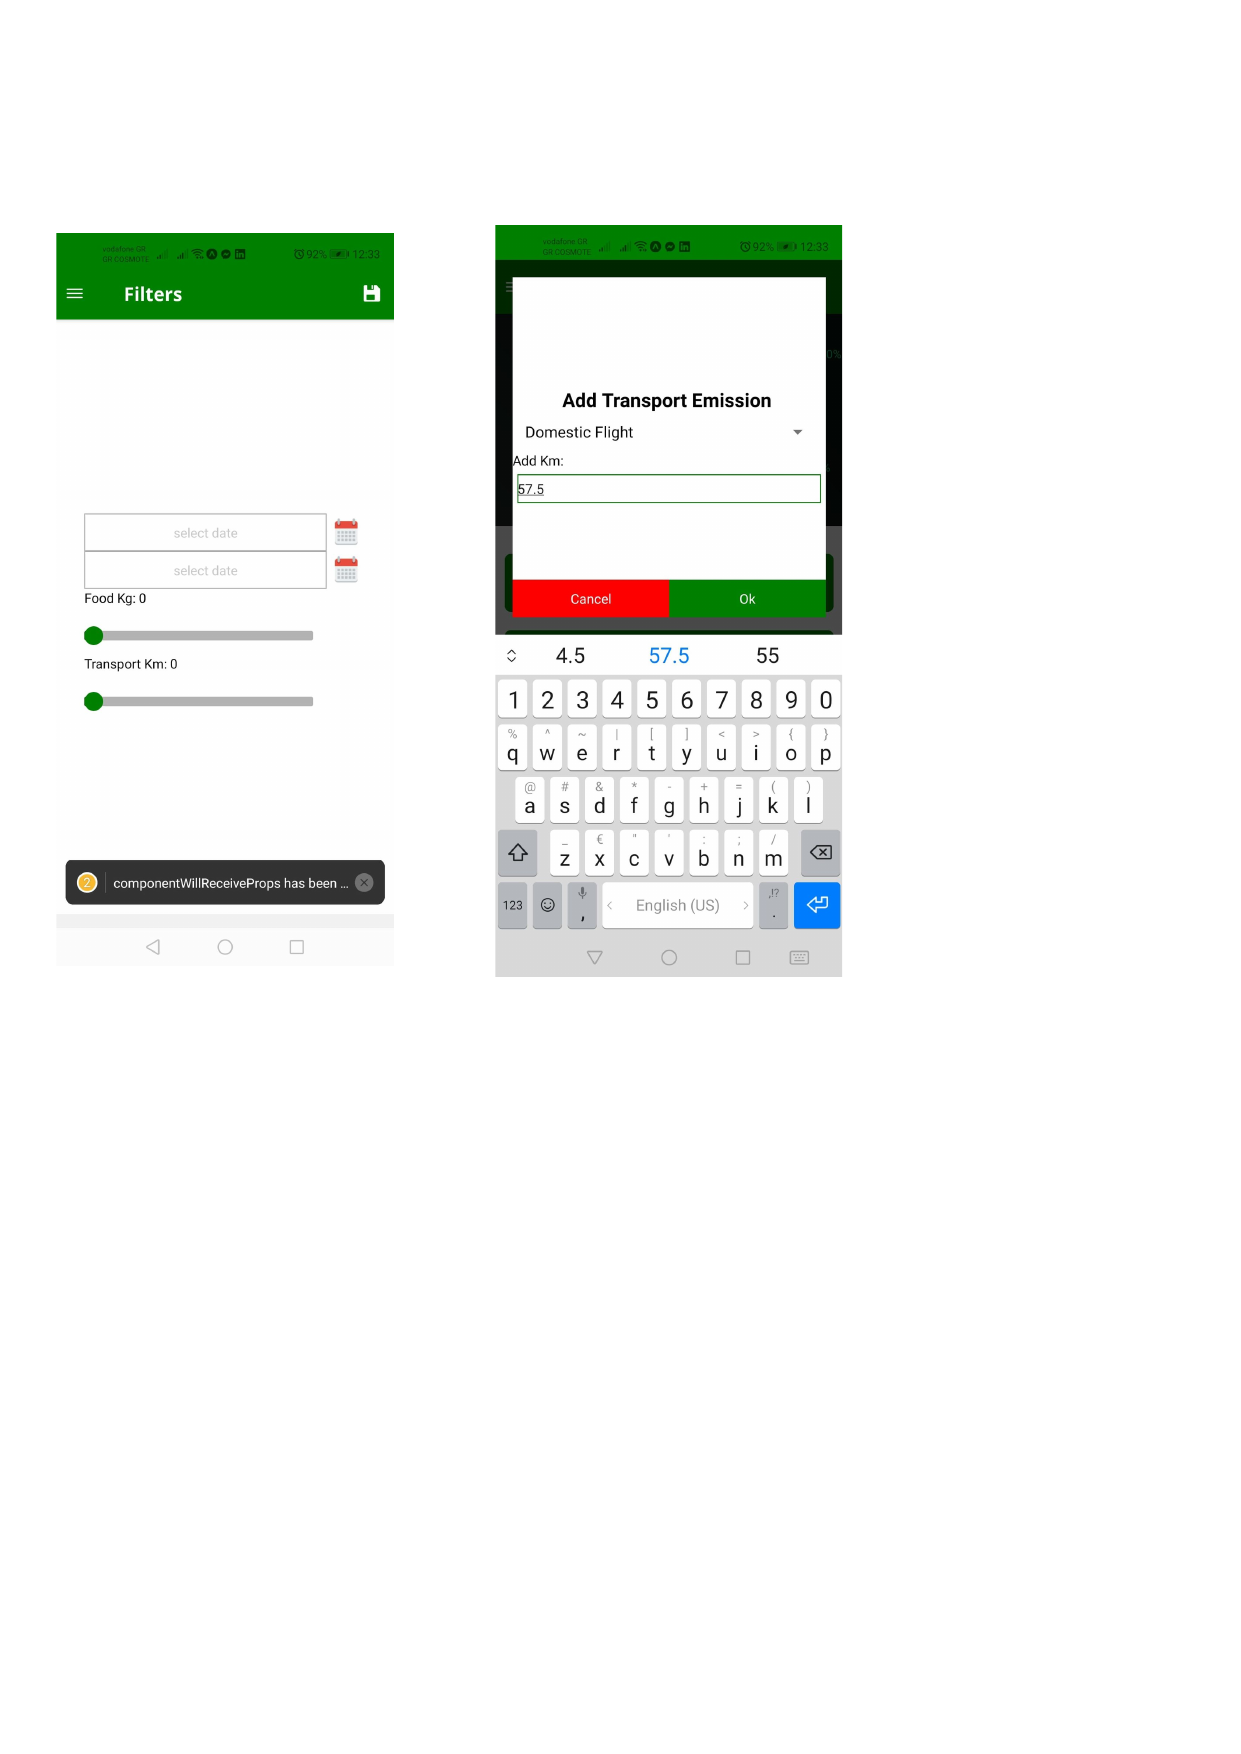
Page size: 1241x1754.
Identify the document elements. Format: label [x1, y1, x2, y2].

picture [56, 233, 394, 966]
picture [495, 225, 843, 977]
